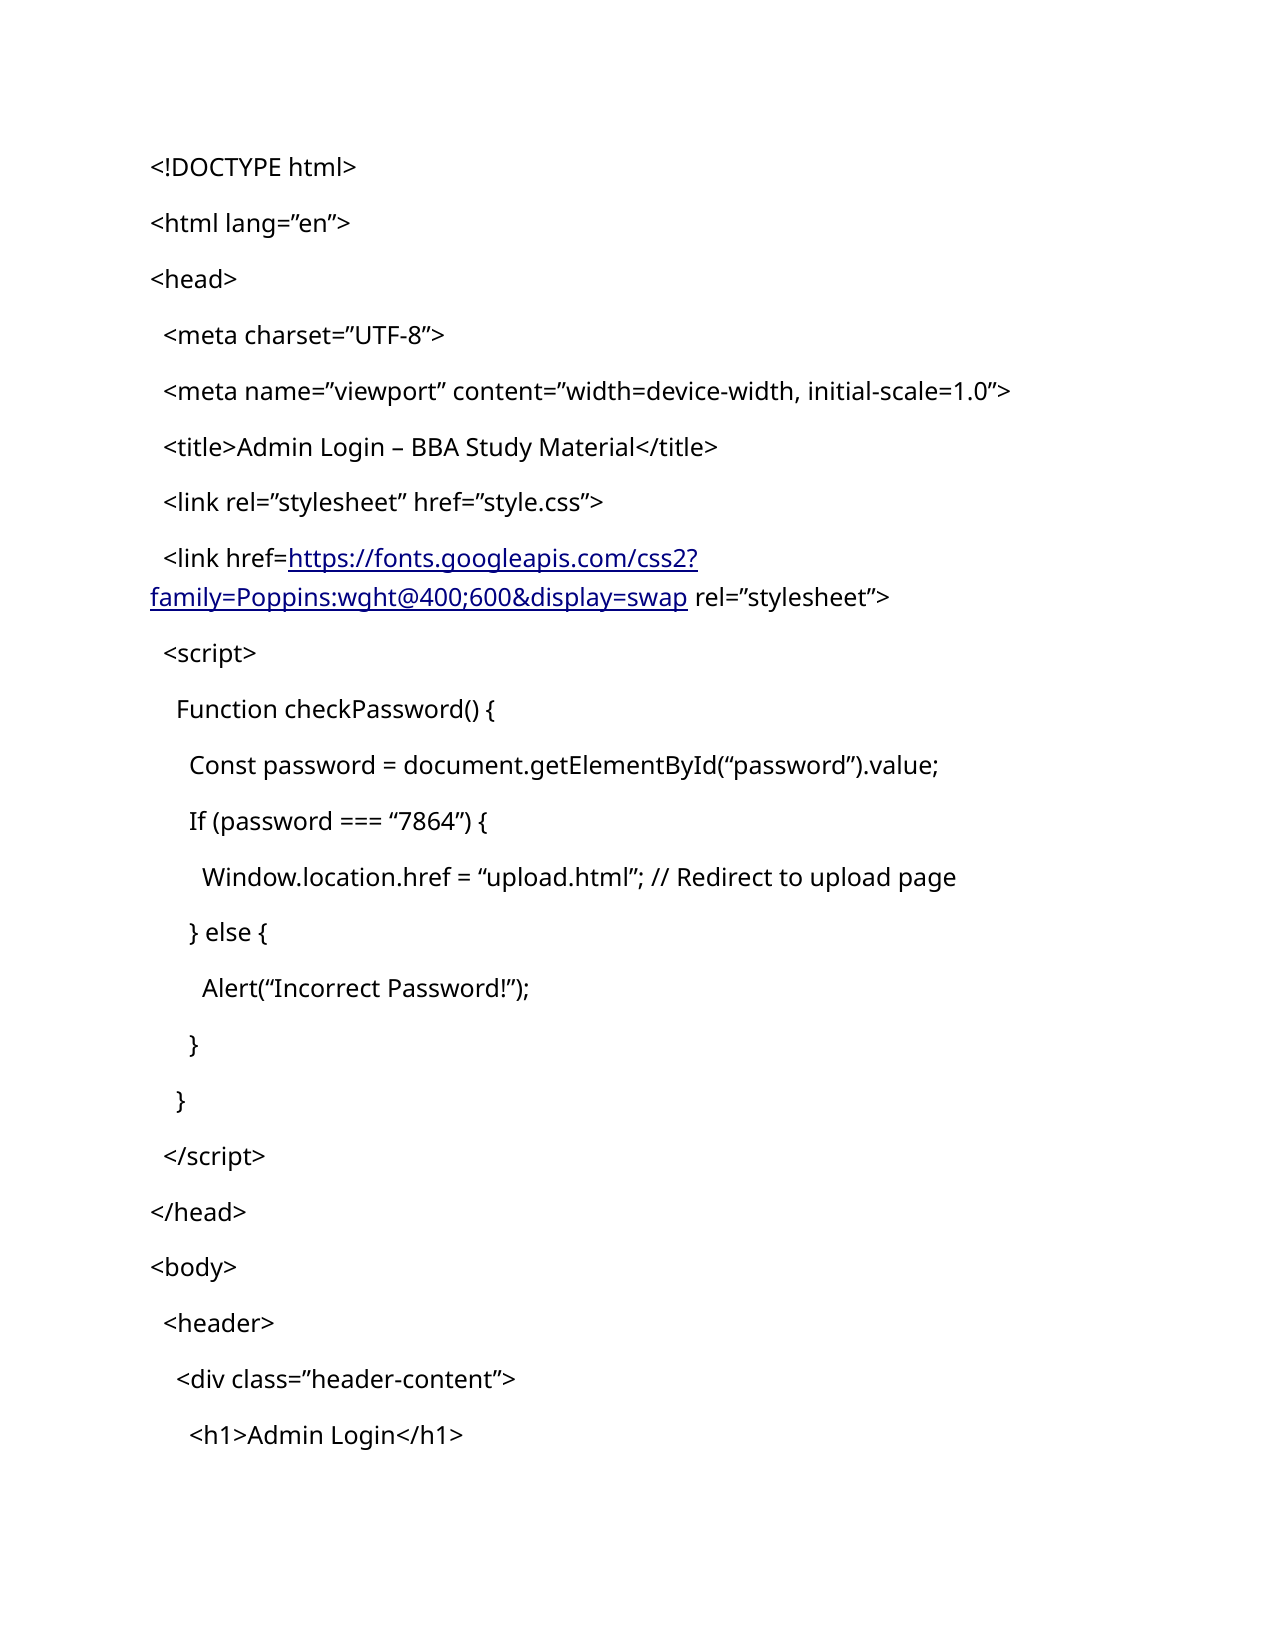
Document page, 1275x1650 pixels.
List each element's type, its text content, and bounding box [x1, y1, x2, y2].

text Alert(“Incorrect Password!”); [150, 971, 1125, 1005]
text <meta name=”viewport” content=”width=device-width, initial-scale=1.0”> [150, 373, 1125, 407]
text <meta charset=”UTF-8”> [150, 317, 1125, 352]
text } else { [150, 915, 1125, 949]
text </head> [150, 1194, 1125, 1228]
text Const password = document.getElementById(“password”).value; [150, 747, 1125, 782]
text </script> [150, 1138, 1125, 1172]
text <link rel=”stylesheet” href=”style.css”> [150, 485, 1125, 519]
text <body> [150, 1250, 1125, 1284]
text <div class=”header-content”> [150, 1362, 1125, 1396]
text } [150, 1027, 1125, 1061]
text Function checkPassword() { [150, 692, 1125, 726]
text <html lang=”en”> [150, 206, 1125, 240]
text } [150, 1082, 1125, 1117]
text If (password === “7864”) { [150, 803, 1125, 837]
text <header> [150, 1306, 1125, 1340]
text <script> [150, 636, 1125, 670]
text <link href=https://fonts.googleapis.com/css2?family=Poppins:wght@400;600&display=swap rel=”stylesheet”> [150, 541, 1125, 614]
text <h1>Admin Login</h1> [150, 1417, 1125, 1452]
text Window.location.href = “upload.html”; // Redirect to upload page [150, 859, 1125, 893]
text <!DOCTYPE html> [150, 150, 1125, 184]
text <title>Admin Login – BBA Study Material</title> [150, 429, 1125, 463]
text <head> [150, 262, 1125, 296]
